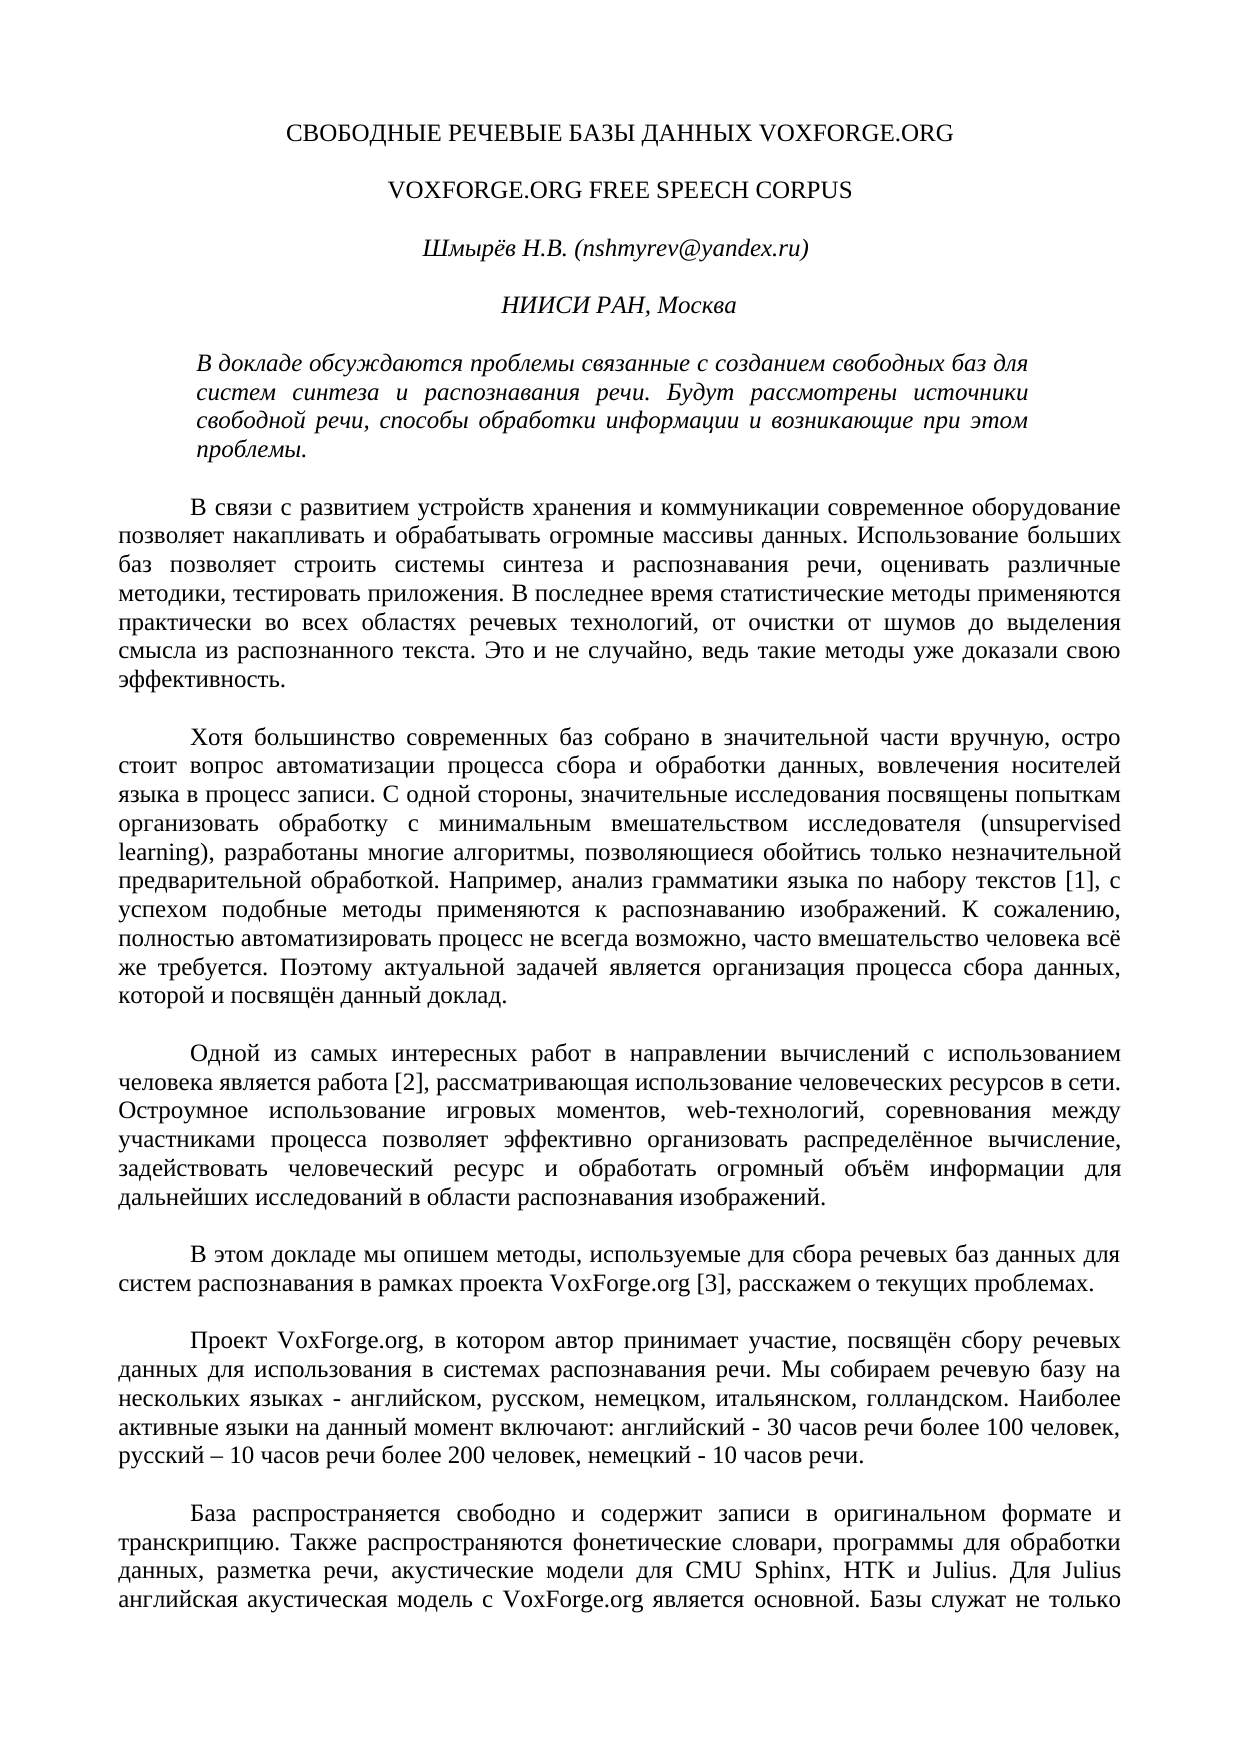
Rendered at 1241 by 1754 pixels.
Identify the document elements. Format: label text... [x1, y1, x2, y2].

text VOXFORGE.ORG FREE SPEECH CORPUS [118, 176, 1122, 204]
text Хотя большинство современных баз собрано в значительной части вручную, остро стоит вопрос автоматизации процесса сбора и обработки данных, вовлечения носителей языка в процесс записи. С одной стороны, значительные исследования посвящены попыткам организовать обработку с минимальным вмешательством исследователя (unsupervised learning), разработаны многие алгоритмы, позволяющиеся обойтись только незначительной предварительной обработкой. Например, анализ грамматики языка по набору текстов [1], с успехом подобные методы применяются к распознаванию изображений. К сожалению, полностью автоматизировать процесс не всегда возможно, часто вмешательство человека всё же требуется. Поэтому актуальной задачей является организация процесса сбора данных, которой и посвящён данный доклад. [118, 722, 1122, 1009]
text В этом докладе мы опишем методы, используемые для сбора речевых баз данных для систем распознавания в рамках проекта VoxForge.org [3], расскажем о текущих проблемах. [118, 1239, 1122, 1297]
text В докладе обсуждаются проблемы связанные с созданием свободных баз для систем синтеза и распознавания речи. Будут рассмотрены источники свободной речи, способы обработки информации и возникающие при этом проблемы. [196, 348, 1031, 463]
text Шмырёв Н.В. (nshmyrev@yandex.ru) [118, 233, 1122, 262]
text НИИСИ РАН, Москва [118, 291, 1122, 319]
text Одной из самых интересных работ в направлении вычислений с использованием человека является работа [2], рассматривающая использование человеческих ресурсов в сети. Остроумное использование игровых моментов, web-технологий, соревнования между участниками процесса позволяет эффективно организовать распределённое вычисление, задействовать человеческий ресурс и обработать огромный объём информации для дальнейших исследований в области распознавания изображений. [118, 1038, 1122, 1211]
text База распространяется свободно и содержит записи в оригинальном формате и транскрипцию. Также распространяются фонетические словари, программы для обработки данных, разметка речи, акустические модели для CMU Sphinx, HTK и Julius. Для Julius английская акустическая модель с VoxForge.org является основной. Базы служат не только [118, 1498, 1122, 1613]
text Проект VoxForge.org, в котором автор принимает участие, посвящён сбору речевых данных для использования в системах распознавания речи. Мы собираем речевую базу на нескольких языках - английском, русском, немецком, итальянском, голландском. Наиболее активные языки на данный момент включают: английский - 30 часов речи более 100 человек, русский – 10 часов речи более 200 человек, немецкий - 10 часов речи. [118, 1326, 1122, 1469]
text СВОБОДНЫЕ РЕЧЕВЫЕ БАЗЫ ДАННЫХ VOXFORGE.ORG [118, 118, 1122, 147]
text В связи с развитием устройств хранения и коммуникации современное оборудование позволяет накапливать и обрабатывать огромные массивы данных. Использование больших баз позволяет строить системы синтеза и распознавания речи, оценивать различные методики, тестировать приложения. В последнее время статистические методы применяются практически во всех областях речевых технологий, от очистки от шумов до выделения смысла из распознанного текста. Это и не случайно, ведь такие методы уже доказали свою эффективность. [118, 492, 1122, 693]
